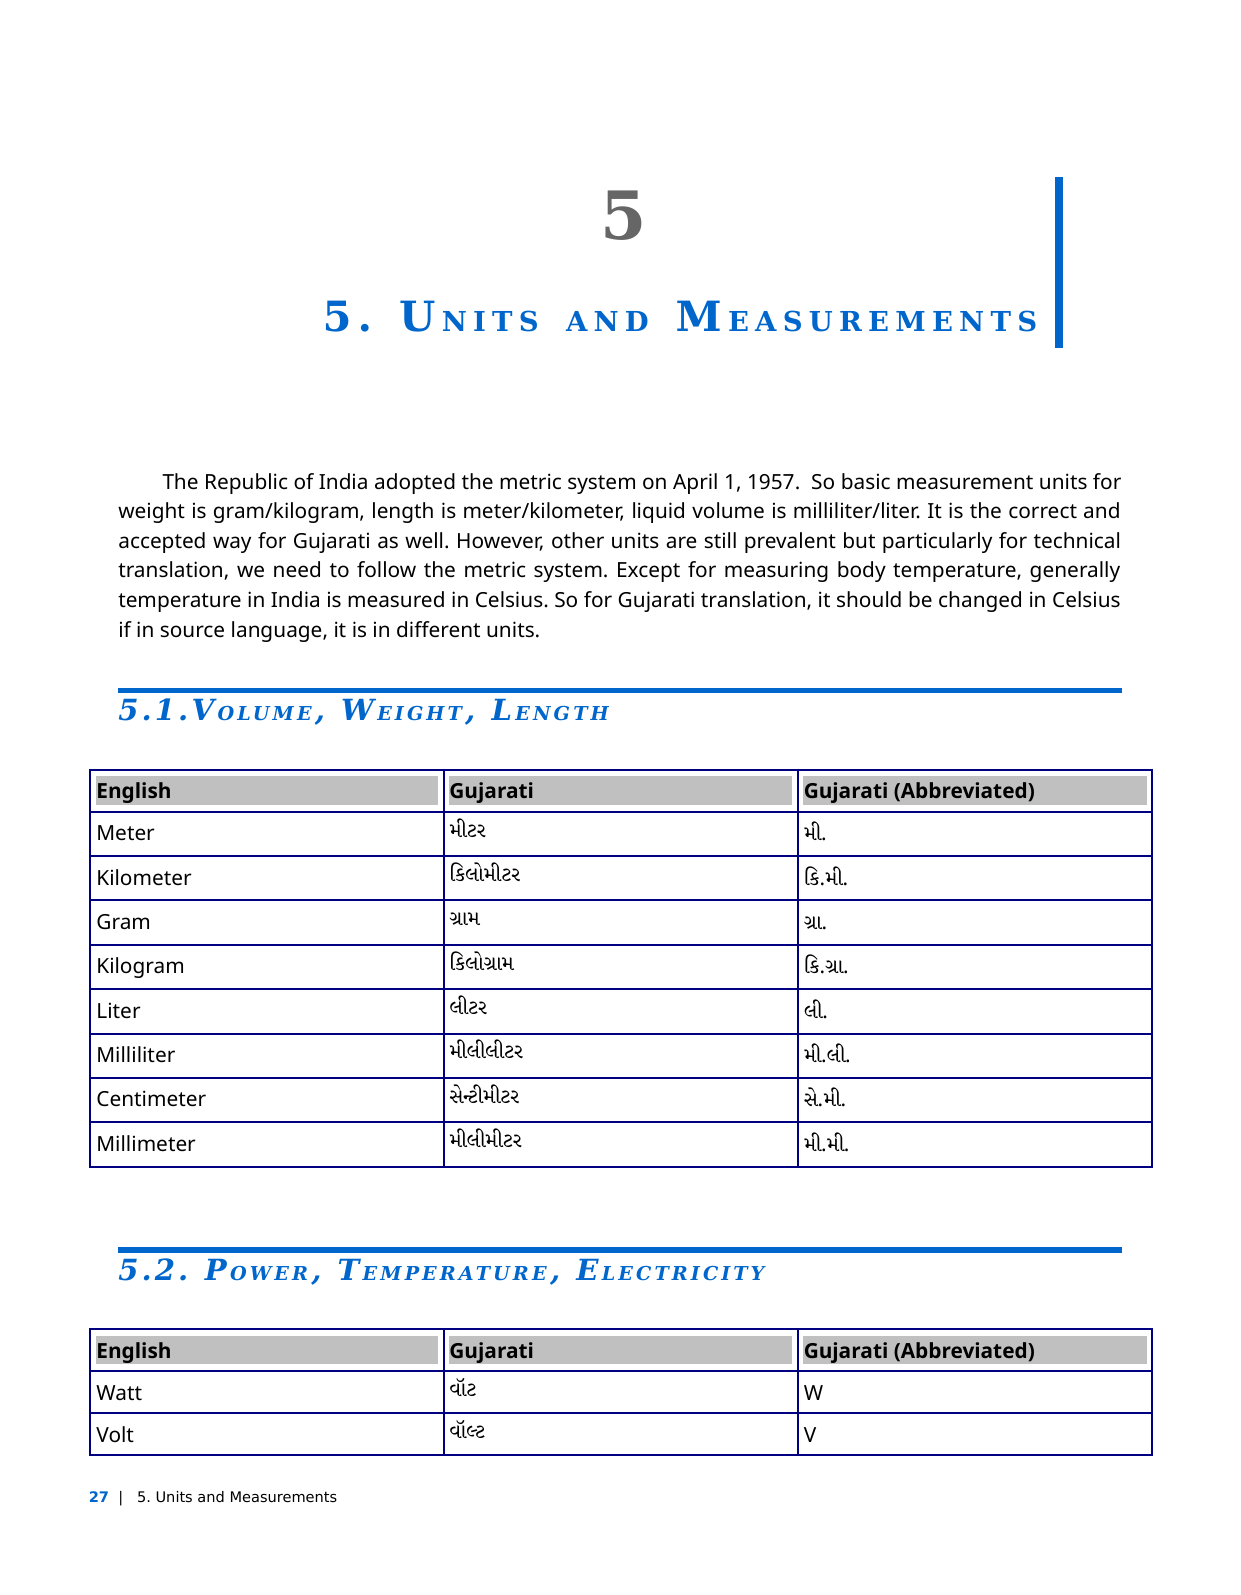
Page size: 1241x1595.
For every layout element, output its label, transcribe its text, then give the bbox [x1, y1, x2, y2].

table_cell મીલીમીટર [445, 1123, 797, 1166]
table_cell મી. [799, 813, 1151, 855]
table_cell મી.લી. [799, 1035, 1151, 1077]
table_cell વૉલ્ટ [445, 1414, 797, 1454]
table_cell લી. [799, 990, 1151, 1032]
table_cell કિલોમીટર [445, 857, 797, 899]
table_cell લીટર [445, 990, 797, 1032]
table_cell Millimeter [91, 1123, 443, 1166]
table_cell V [799, 1414, 1151, 1454]
table_cell સેન્ટીમીટર [445, 1079, 797, 1121]
table_header Gujarati [445, 771, 797, 811]
table_cell Kilometer [91, 857, 443, 899]
table_cell Volt [91, 1414, 443, 1454]
table_cell W [799, 1372, 1151, 1412]
text The Republic of India adopted the metric system on April 1, 1957. So basic measurement units for weight is gram/kilogram, length is meter/kilometer, liquid volume is milliliter/liter. It is the correct and accepted way for Gujarati as well. However, other units are still prevalent but particularly for technical translation, we need to follow the metric system. Except for measuring body temperature, generally temperature in India is measured in Celsius. So for Gujarati translation, it should be changed in Celsius if in source language, it is in different units. [118, 467, 1122, 643]
table_cell Kilogram [91, 946, 443, 988]
table_cell ગ્રામ [445, 901, 797, 944]
table_cell સે.મી. [799, 1079, 1151, 1121]
table_cell મી.મી. [799, 1123, 1151, 1166]
table_header Gujarati (Abbreviated) [799, 1330, 1151, 1370]
subtitle 5.1.Volume, Weight, Length [118, 693, 1122, 727]
table_header Gujarati (Abbreviated) [799, 771, 1151, 811]
table_header English [91, 771, 443, 811]
table_cell કિ.મી. [799, 857, 1151, 899]
table_header English [91, 1330, 443, 1370]
table_cell ગ્રા. [799, 901, 1151, 944]
table_cell Watt [91, 1372, 443, 1412]
table_cell Gram [91, 901, 443, 944]
subtitle 5. Units and Measurements [88, 177, 1055, 348]
table_header Gujarati [445, 1330, 797, 1370]
table_cell Liter [91, 990, 443, 1032]
table_cell Milliliter [91, 1035, 443, 1077]
table_cell Centimeter [91, 1079, 443, 1121]
table_cell કિલોગ્રામ [445, 946, 797, 988]
subtitle 5.2. Power, Temperature, Electricity [118, 1253, 1122, 1287]
table_cell કિ.ગ્રા. [799, 946, 1151, 988]
table_cell મીટર [445, 813, 797, 855]
table_cell મીલીલીટર [445, 1035, 797, 1077]
table_cell વૉટ [445, 1372, 797, 1412]
table_cell Meter [91, 813, 443, 855]
